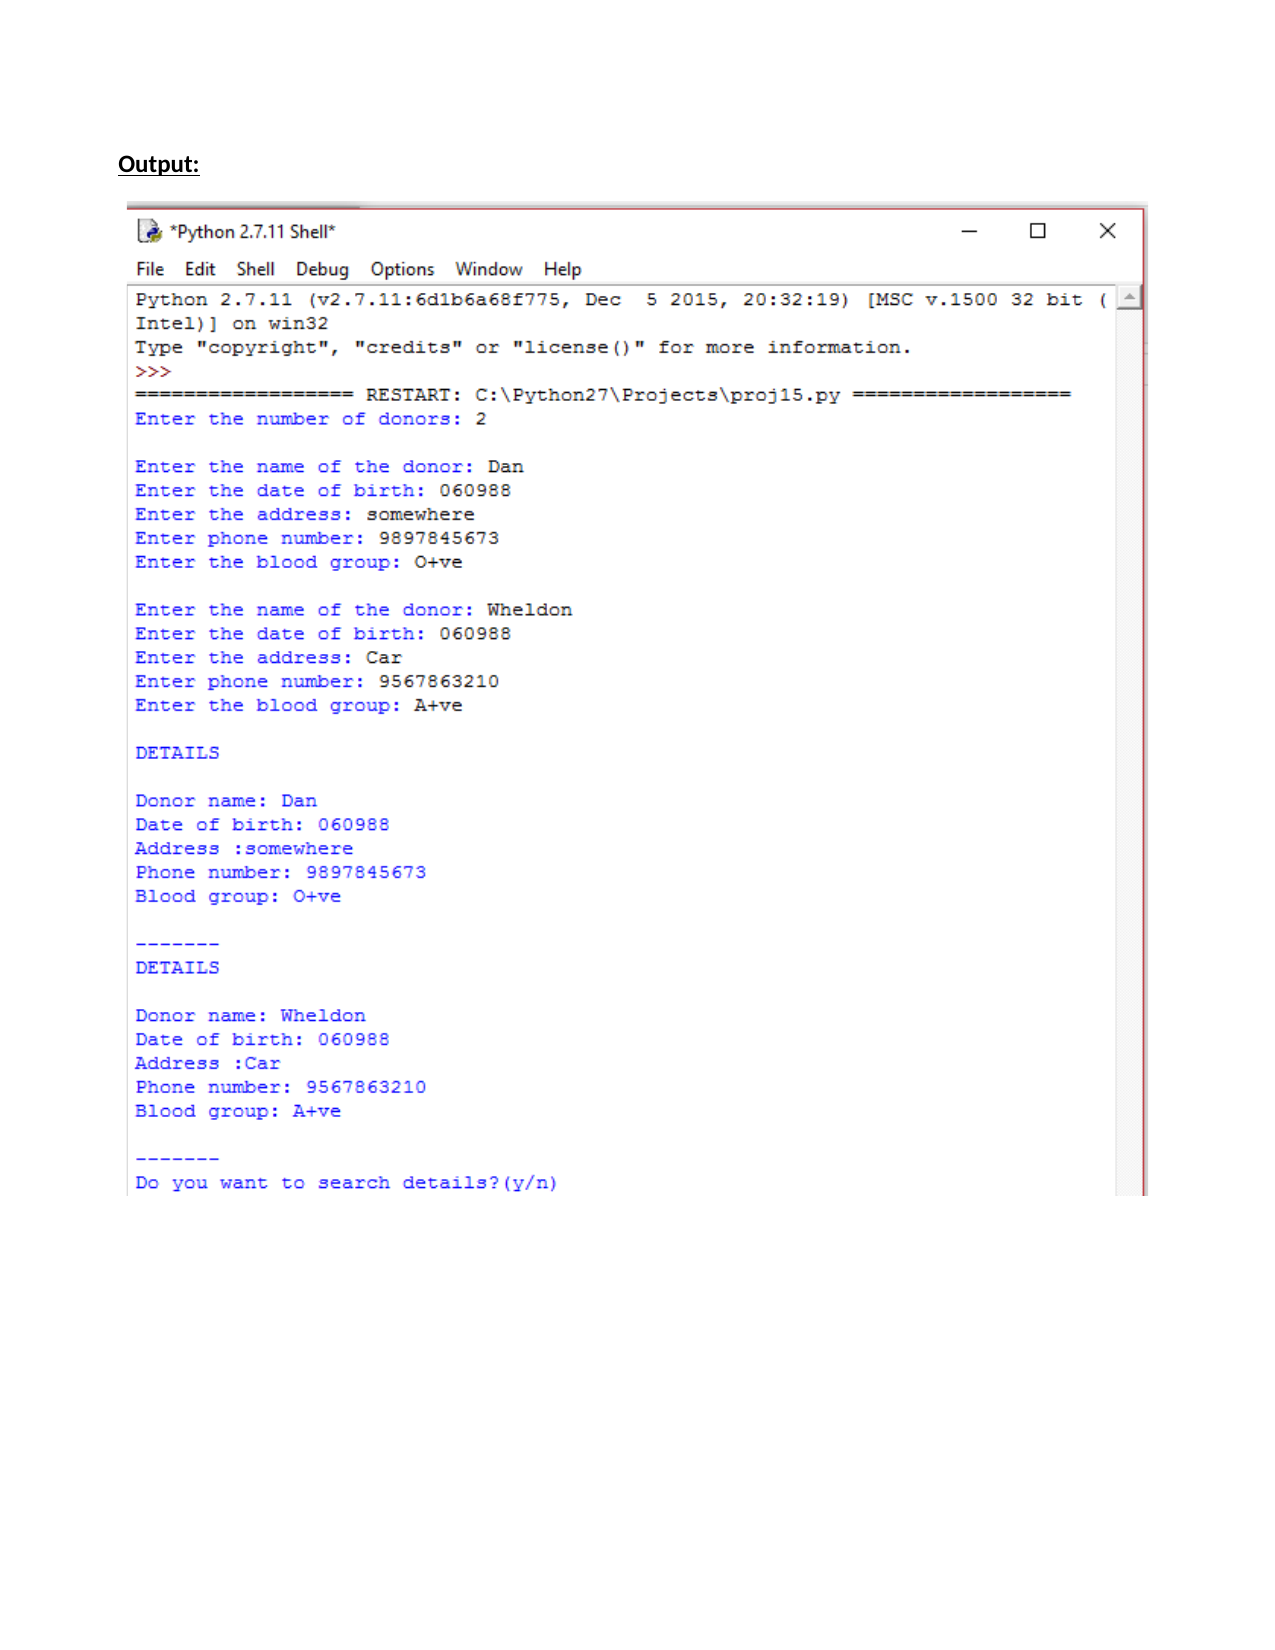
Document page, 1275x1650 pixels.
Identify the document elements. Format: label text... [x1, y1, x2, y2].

picture [126, 201, 1149, 1196]
text Output: [118, 149, 1157, 179]
